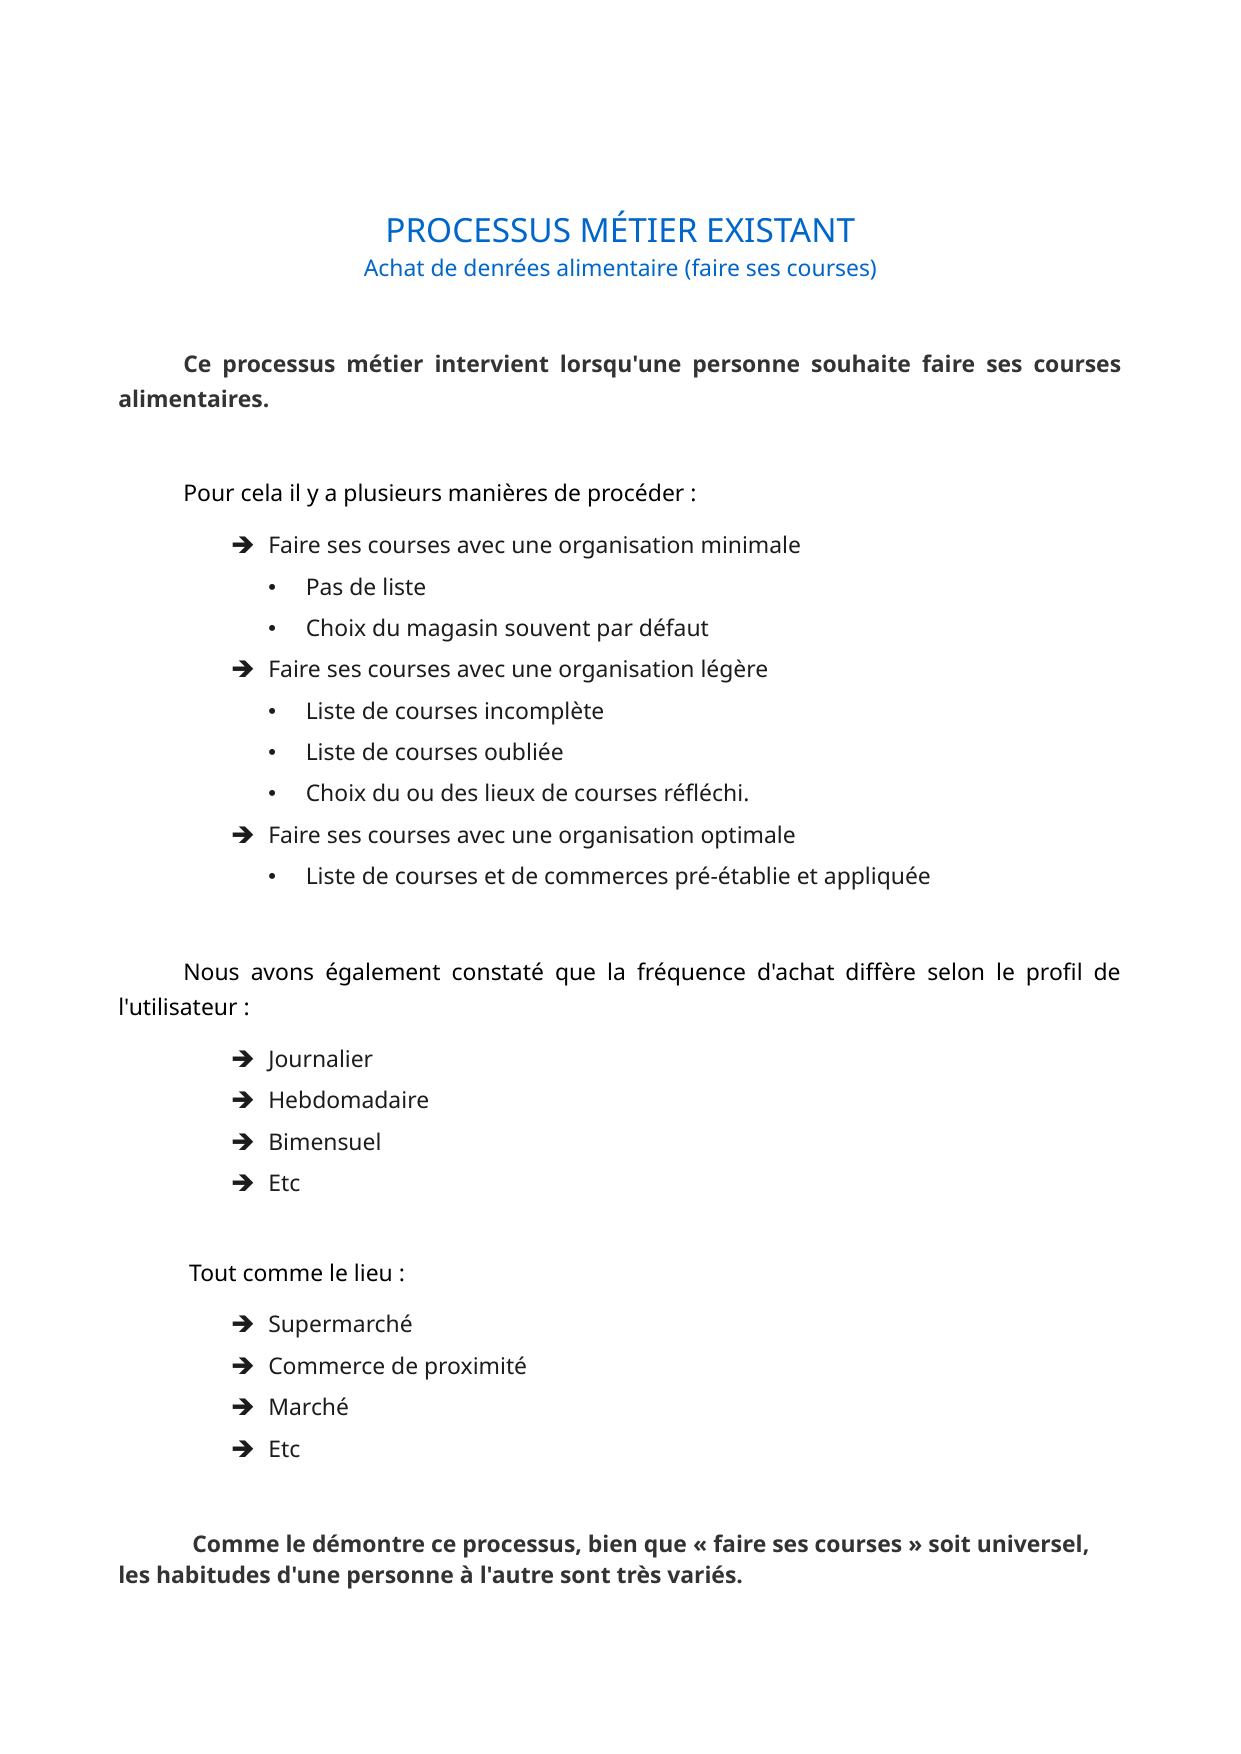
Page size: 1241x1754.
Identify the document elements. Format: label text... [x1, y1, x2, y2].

list Hebdomadaire [231, 1076, 1122, 1117]
list Pas de liste [268, 562, 1122, 603]
list Choix du ou des lieux de courses réfléchi. [268, 769, 1122, 810]
list Nous avons également constaté que la fréquence d'achat diffère selon le profil de l'utilisateur : [118, 952, 1122, 1022]
list Bimensuel [231, 1117, 1122, 1158]
subtitle PROCESSUS MÉTIER EXISTANT Achat de denrées alimentaire (faire ses courses) [118, 207, 1122, 283]
list Faire ses courses avec une organisation minimale [231, 521, 1122, 562]
text Comme le démontre ce processus, bien que « faire ses courses » soit universel, les habitudes d'une personne à l'autre sont très variés. [118, 1528, 1122, 1590]
list Liste de courses et de commerces pré-établie et appliquée [268, 852, 1122, 893]
list Etc [231, 1158, 1122, 1241]
text Ce processus métier intervient lorsqu'une personne souhaite faire ses courses alimentaires. [118, 344, 1122, 415]
list Pour cela il y a plusieurs manières de procéder : [118, 473, 1122, 509]
list Commerce de proximité [231, 1341, 1122, 1383]
list Etc [231, 1424, 1122, 1465]
list Supermarché [231, 1300, 1122, 1341]
list Marché [231, 1383, 1122, 1424]
list Faire ses courses avec une organisation légère [231, 645, 1122, 686]
list Liste de courses oubliée [268, 727, 1122, 769]
list Journalier [231, 1034, 1122, 1076]
list Tout comme le lieu : [118, 1253, 1122, 1288]
list Choix du magasin souvent par défaut [268, 603, 1122, 645]
list Faire ses courses avec une organisation optimale [231, 810, 1122, 852]
list Liste de courses incomplète [268, 686, 1122, 727]
